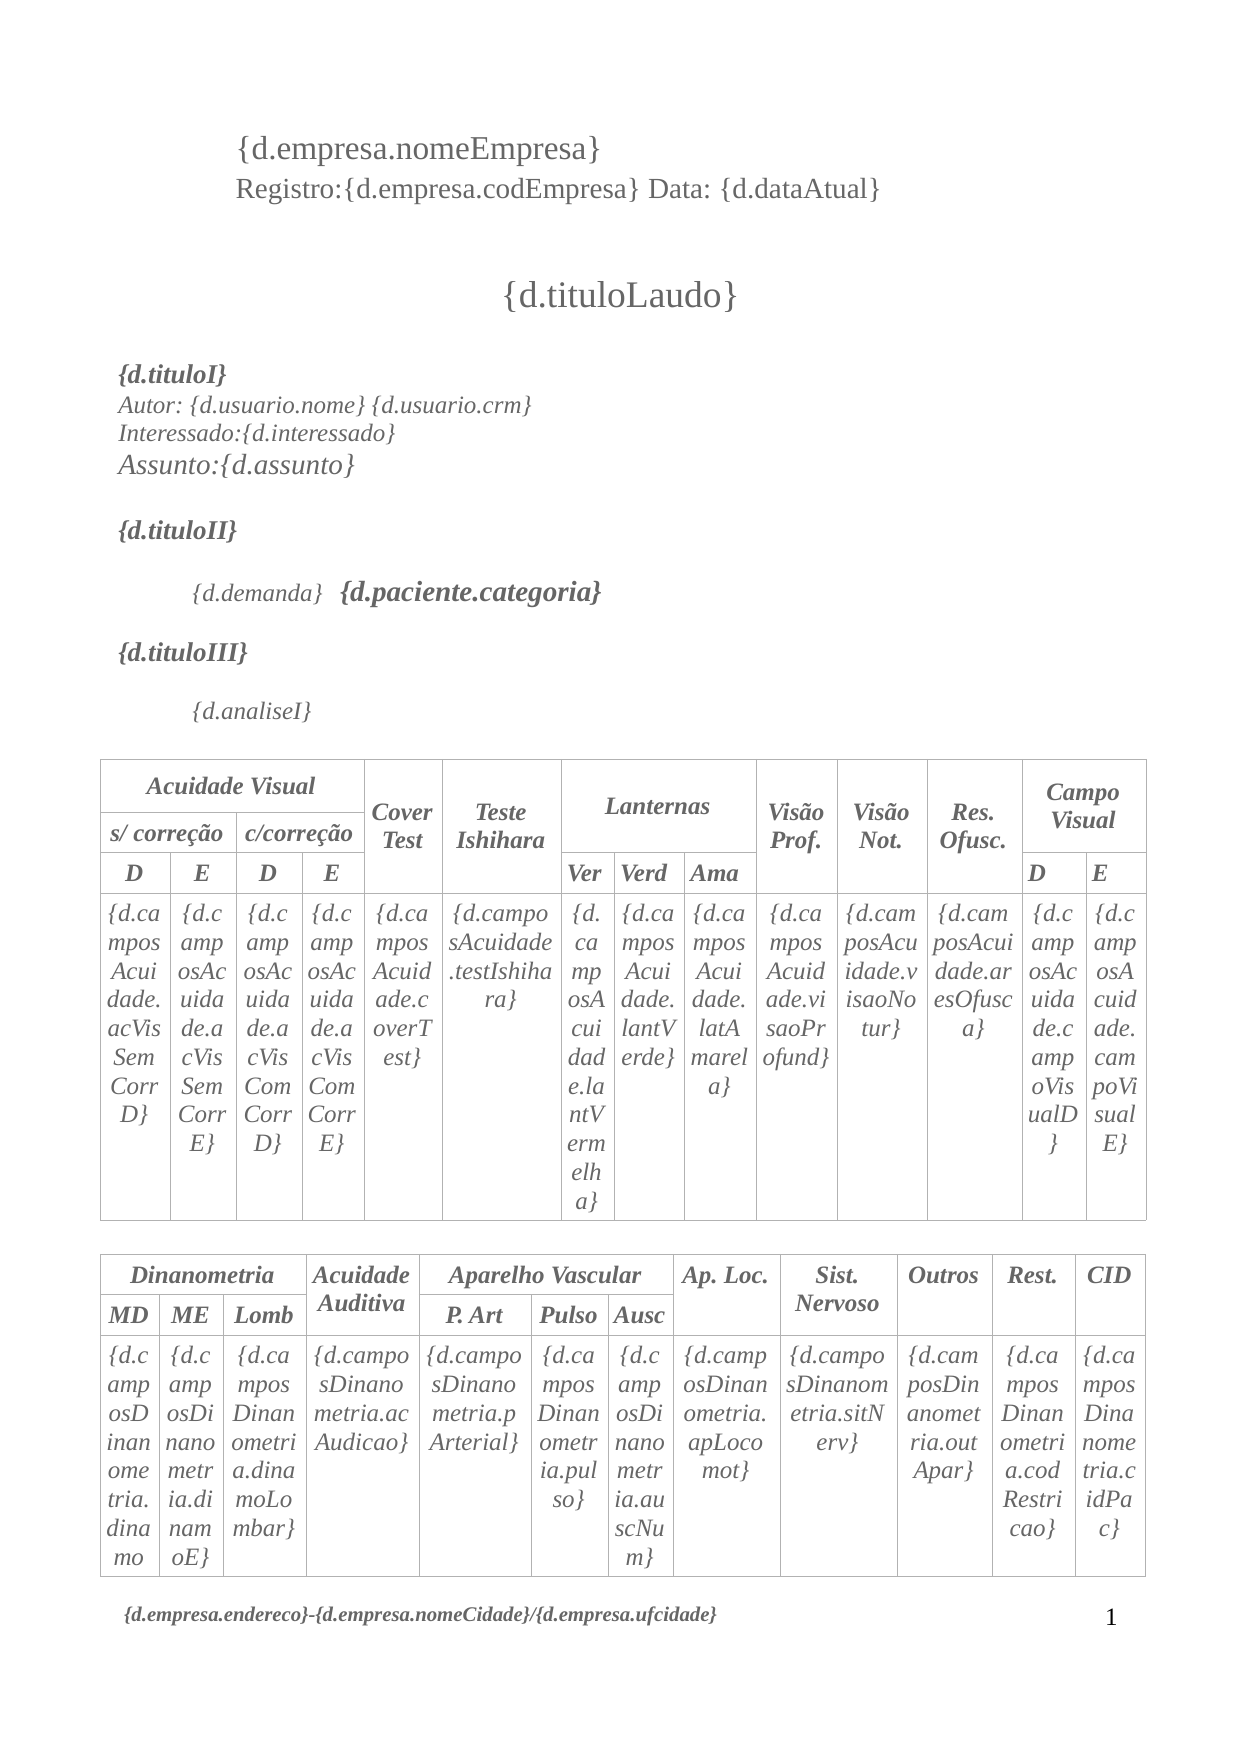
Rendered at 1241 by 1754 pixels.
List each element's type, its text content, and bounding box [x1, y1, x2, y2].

text Autor: {d.usuario.nome} {d.usuario.crm} [118, 390, 1122, 418]
table_cell {d.camposDinanometria.outApar} [898, 1336, 992, 1576]
table_header CID [1076, 1255, 1145, 1334]
text {d.tituloLaudo} [118, 272, 1122, 315]
table_cell {d.camposDinanometria.pulso} [532, 1336, 608, 1576]
table_cell {d.camposAcuidade.campoVisualD} [1023, 894, 1086, 1220]
table_cell {d.camposAcuidade.visaoNotur} [838, 894, 927, 1220]
table_header Visão Prof. [757, 760, 837, 892]
table_header Lanternas [562, 760, 756, 852]
table_cell {d.camposDinanometria.pArterial} [420, 1336, 531, 1576]
text {d.demanda} {d.paciente.categoria} [118, 574, 1122, 608]
table_cell Verd [615, 853, 684, 892]
table_header Sist. Nervoso [781, 1255, 897, 1334]
table_cell D [237, 853, 302, 892]
table_header Campo Visual [1023, 760, 1146, 852]
table_header Teste Ishihara [443, 760, 561, 892]
table_cell {d.camposDinanometria.dinamo [101, 1336, 159, 1576]
table_cell {d.camposDinanometria.dinamoE} [160, 1336, 223, 1576]
table_cell {d.camposAcuidade.aresOfusca} [928, 894, 1022, 1220]
table_header Ap. Loc. [674, 1255, 780, 1334]
text {d.empresa.nomeEmpresa} [118, 128, 1122, 167]
table_cell E [171, 853, 236, 892]
table_cell {d.camposAcuidade.latAmarela} [685, 894, 756, 1220]
table_cell {d.camposAcuidade.lantVerde} [615, 894, 684, 1220]
text {d.tituloII} [118, 514, 1122, 545]
table_cell {d.camposDinanometria.codRestricao} [993, 1336, 1075, 1576]
text {d.analiseI} [118, 696, 1122, 725]
table_cell {d.camposAcuidade.visaoProfund} [757, 894, 837, 1220]
table_cell {d.camposDinanometria.cidPac} [1076, 1336, 1145, 1576]
table_header Aparelho Vascular [420, 1255, 673, 1294]
table_cell P. Art [420, 1295, 531, 1334]
table_cell {d.camposAcuidade.testIshihara} [443, 894, 561, 1220]
table_header Acuidade Visual [101, 760, 364, 812]
table_header Acuidade Auditiva [307, 1255, 419, 1334]
table_cell {d.camposDinanometria.auscNum} [609, 1336, 673, 1576]
table_header Cover Test [365, 760, 442, 892]
table_cell ME [160, 1295, 223, 1334]
table_cell {d.camposAcuidade.campoVisualE} [1087, 894, 1146, 1220]
table_cell c/correção [237, 813, 364, 852]
table_cell {d.camposAcuidade.coverTest} [365, 894, 442, 1220]
table_cell Pulso [532, 1295, 608, 1334]
table_cell {d.camposAcuidade.acVisSemCorrD} [101, 894, 170, 1220]
table_cell {d.camposAcuidade.acVisComCorrD} [237, 894, 302, 1220]
table_cell {d.camposDinanometria.dinamoLombar} [224, 1336, 306, 1576]
table_cell D [101, 853, 170, 892]
table_cell D [1023, 853, 1086, 892]
table_cell {d.camposDinanometria.sitNerv} [781, 1336, 897, 1576]
text Registro:{d.empresa.codEmpresa} Data: {d.dataAtual} [118, 167, 1122, 205]
table_header Visão Not. [838, 760, 927, 892]
table_header Dinanometria [101, 1255, 306, 1294]
text {d.tituloI} [118, 358, 1122, 390]
table_cell s/ correção [101, 813, 236, 852]
table_cell MD [101, 1295, 159, 1334]
table_cell E [1087, 853, 1146, 892]
table_cell Ver [562, 853, 614, 892]
text Assunto:{d.assunto} [118, 447, 1122, 481]
table_cell Ausc [609, 1295, 673, 1334]
table_cell Ama [685, 853, 756, 892]
text {d.tituloIII} [118, 636, 1122, 668]
table_cell {d.camposDinanometria.acAudicao} [307, 1336, 419, 1576]
table_cell Lomb [224, 1295, 306, 1334]
table_cell {d.camposAcuidade.acVisSemCorrE} [171, 894, 236, 1220]
text Interessado:{d.interessado} [118, 418, 1122, 447]
table_cell {d.camposAcuidade.acVisComCorrE} [303, 894, 364, 1220]
table_cell {d.camposAcuidade.lantVermelha} [562, 894, 614, 1220]
table_header Outros [898, 1255, 992, 1334]
table_cell {d.camposDinanometria.apLocomot} [674, 1336, 780, 1576]
table_header Rest. [993, 1255, 1075, 1334]
table_cell E [303, 853, 364, 892]
table_header Res. Ofusc. [928, 760, 1022, 892]
